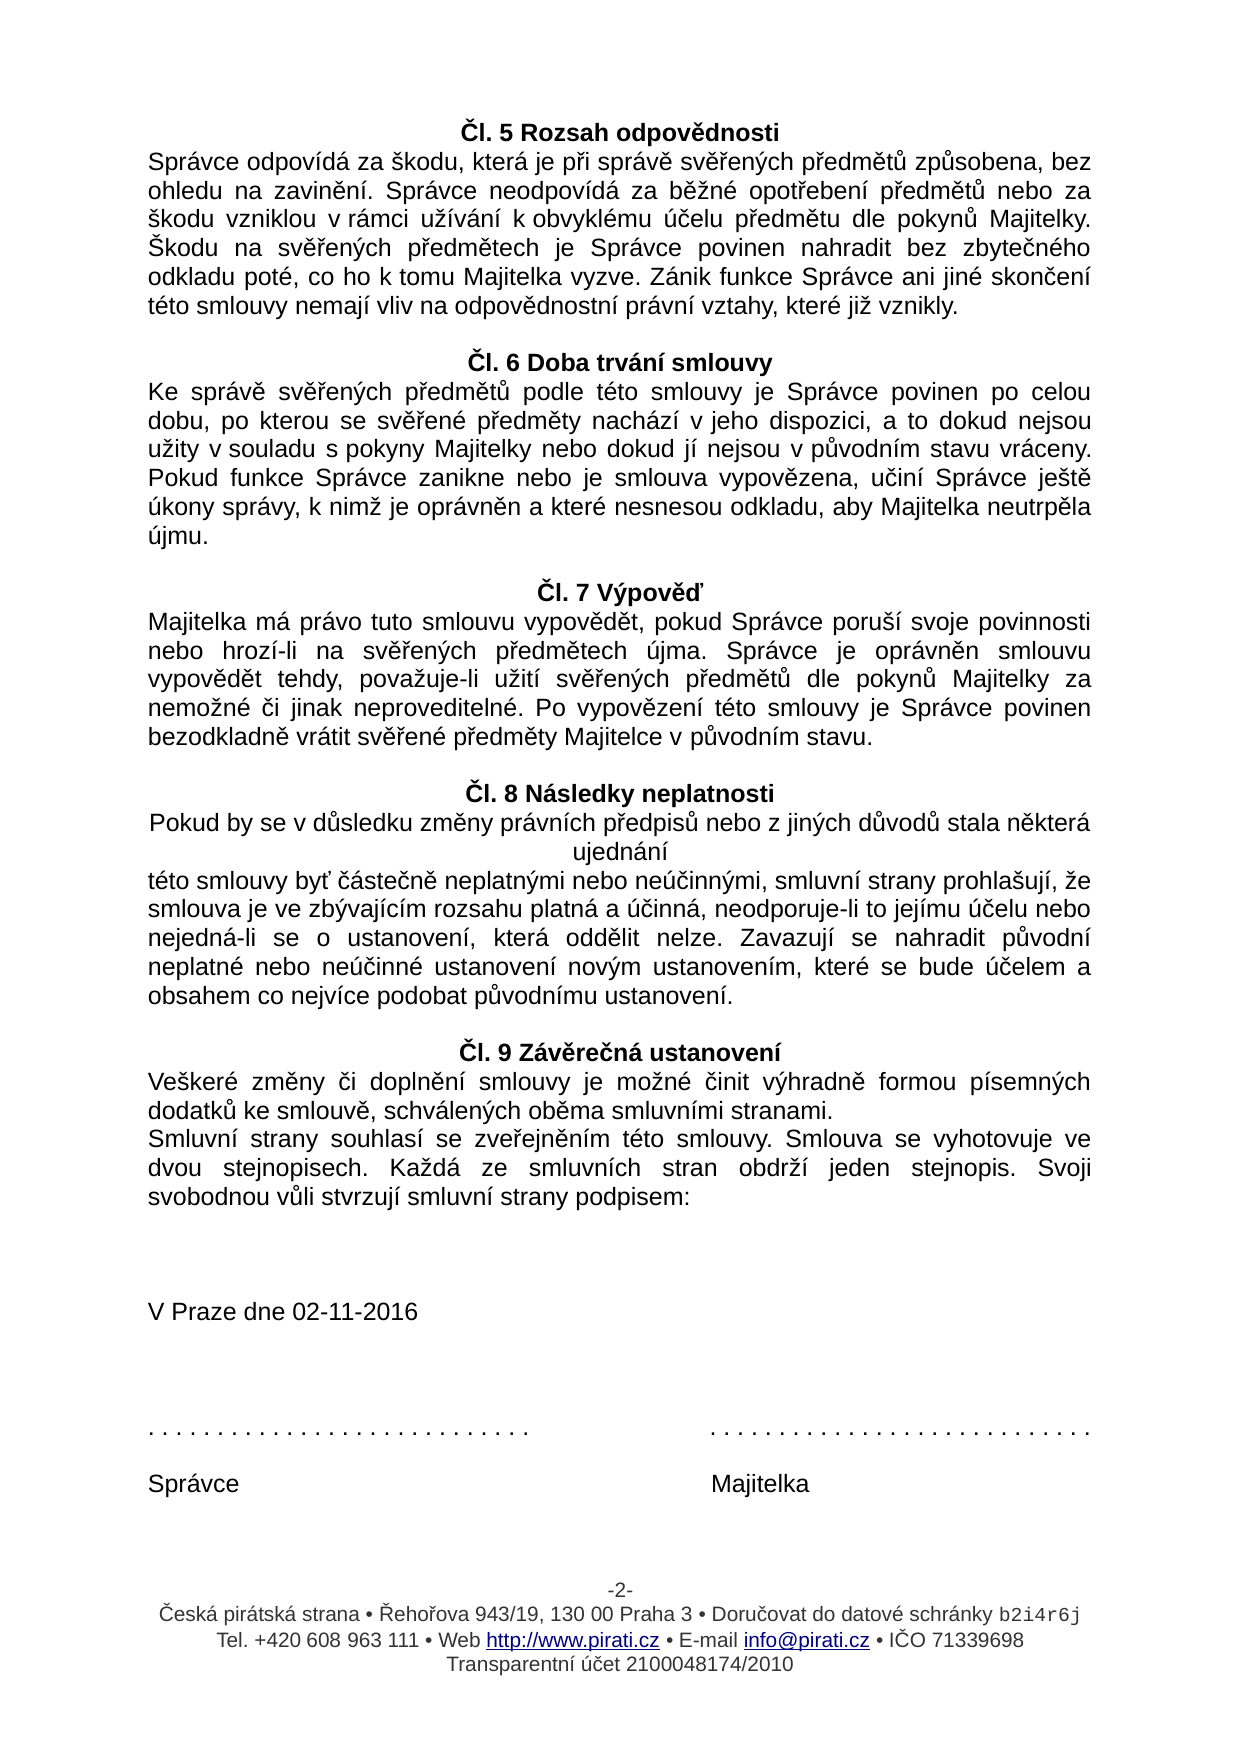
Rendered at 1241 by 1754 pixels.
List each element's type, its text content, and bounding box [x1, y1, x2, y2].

text Ke správě svěřených předmětů podle této smlouvy je Správce povinen po celou dobu, po kterou se svěřené předměty nachází v jeho dispozici, a to dokud nejsou užity v souladu s pokyny Majitelky nebo dokud jí nejsou v původním stavu vráceny. Pokud funkce Správce zanikne nebo je smlouva vypovězena, učiní Správce ještě úkony správy, k nimž je oprávněn a které nesnesou odkladu, aby Majitelka neutrpěla újmu. [148, 377, 1093, 549]
text Smluvní strany souhlasí se zveřejněním této smlouvy. Smlouva se vyhotovuje ve dvou stejnopisech. Každá ze smluvních stran obdrží jeden stejnopis. Svoji svobodnou vůli stvrzují smluvní strany podpisem: [148, 1124, 1093, 1211]
text Správce Majitelka [148, 1469, 1093, 1498]
text . . . . . . . . . . . . . . . . . . . . . . . . . . . . . . . . . . . . . . . . . . . . . . . . . . . . . . . . [148, 1412, 1093, 1441]
text Čl. 5 Rozsah odpovědnosti [148, 118, 1093, 147]
text Čl. 6 Doba trvání smlouvy [148, 348, 1093, 377]
text Čl. 9 Závěrečná ustanovení [148, 1038, 1093, 1067]
text Čl. 7 Výpověď [148, 578, 1093, 607]
text Čl. 8 Následky neplatnosti [148, 779, 1093, 808]
text Veškeré změny či doplnění smlouvy je možné činit výhradně formou písemných dodatků ke smlouvě, schválených oběma smluvními stranami. [148, 1067, 1093, 1124]
text Pokud by se v důsledku změny právních předpisů nebo z jiných důvodů stala některá ujednání [148, 808, 1093, 866]
text této smlouvy byť částečně neplatnými nebo neúčinnými, smluvní strany prohlašují, že smlouva je ve zbývajícím rozsahu platná a účinná, neodporuje-li to jejímu účelu nebo nejedná-li se o ustanovení, která oddělit nelze. Zavazují se nahradit původní neplatné nebo neúčinné ustanovení novým ustanovením, které se bude účelem a obsahem co nejvíce podobat původnímu ustanovení. [148, 866, 1093, 1009]
text Správce odpovídá za škodu, která je při správě svěřených předmětů způsobena, bez ohledu na zavinění. Správce neodpovídá za běžné opotřebení předmětů nebo za škodu vzniklou v rámci užívání k obvyklému účelu předmětu dle pokynů Majitelky. Škodu na svěřených předmětech je Správce povinen nahradit bez zbytečného odkladu poté, co ho k tomu Majitelka vyzve. Zánik funkce Správce ani jiné skončení této smlouvy nemají vliv na odpovědnostní právní vztahy, které již vznikly. [148, 147, 1093, 319]
text Majitelka má právo tuto smlouvu vypovědět, pokud Správce poruší svoje povinnosti nebo hrozí-li na svěřených předmětech újma. Správce je oprávněn smlouvu vypovědět tehdy, považuje-li užití svěřených předmětů dle pokynů Majitelky za nemožné či jinak neproveditelné. Po vypovězení této smlouvy je Správce povinen bezodkladně vrátit svěřené předměty Majitelce v původním stavu. [148, 607, 1093, 751]
text V Praze dne 02-11-2016 [148, 1297, 1093, 1326]
